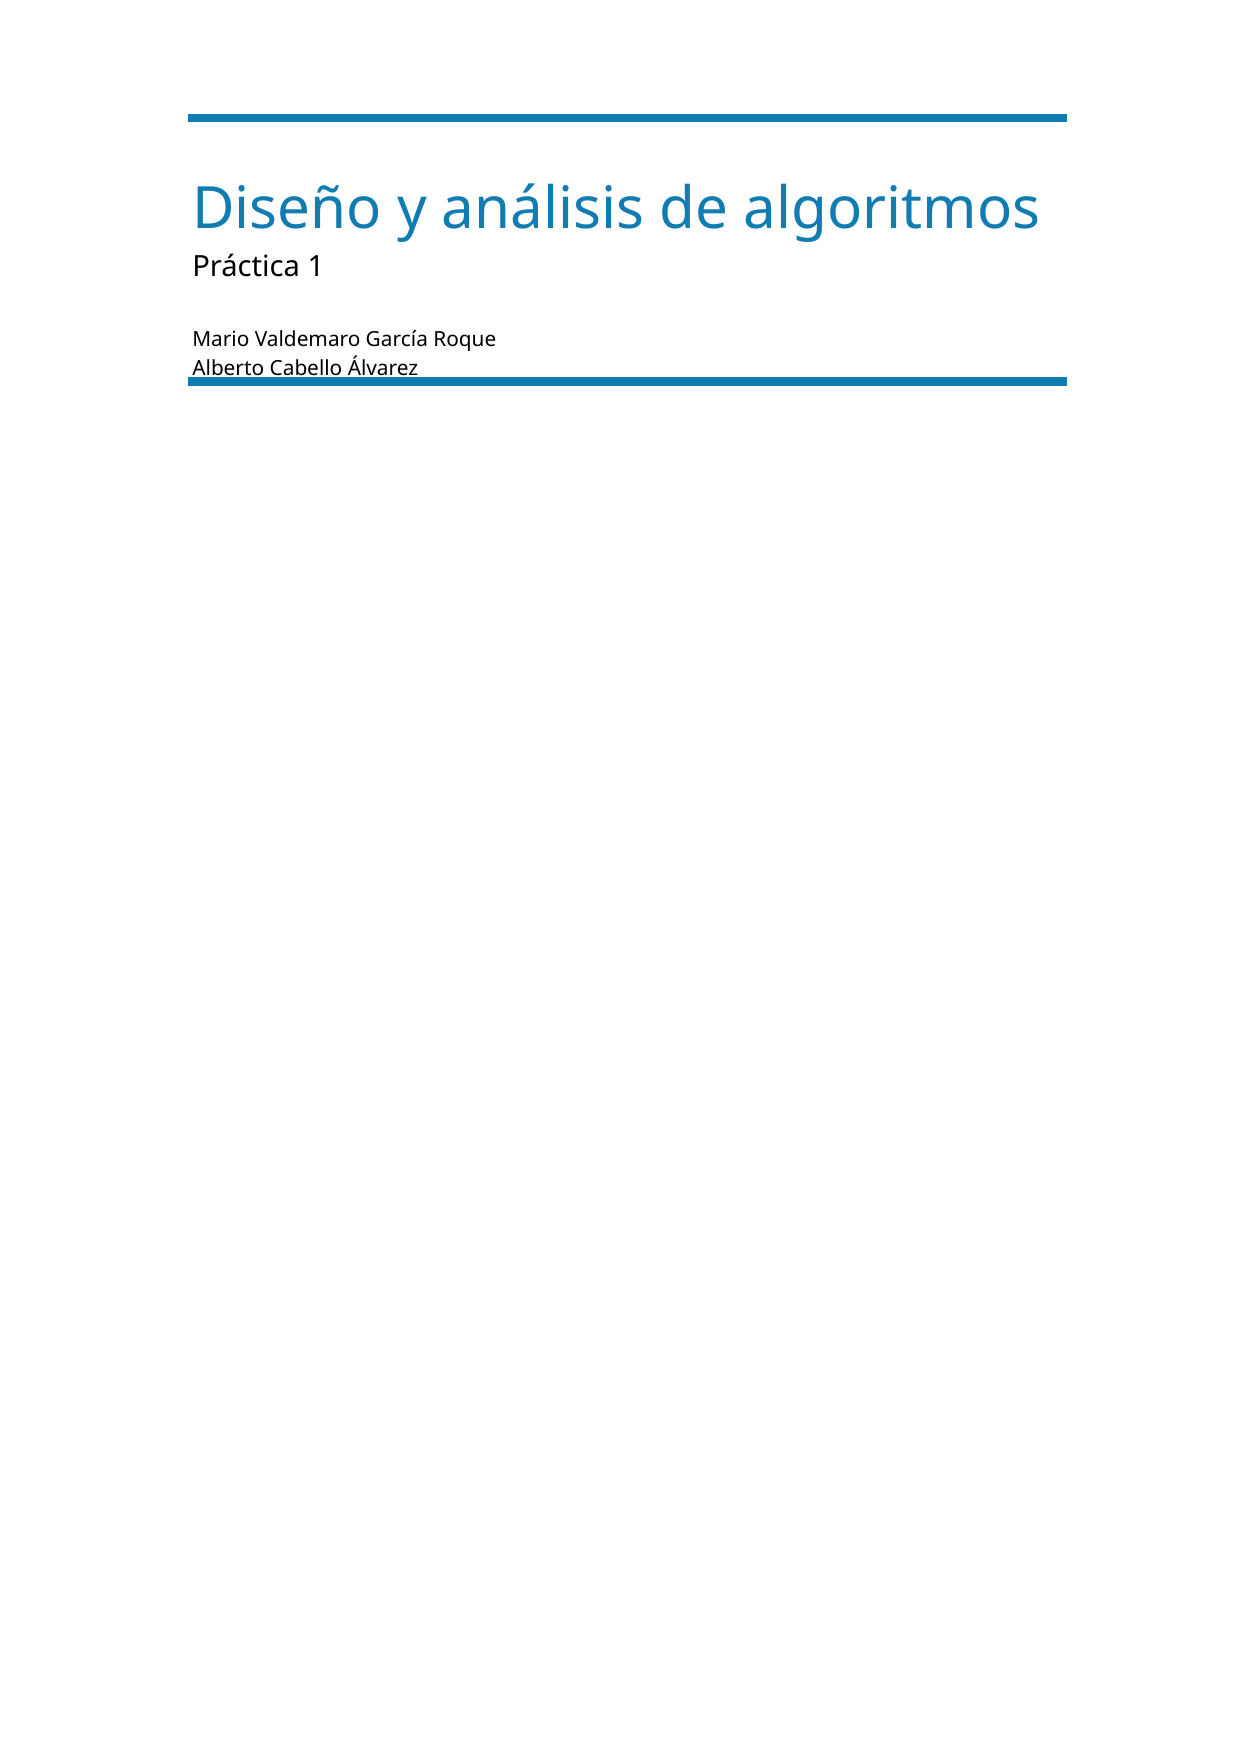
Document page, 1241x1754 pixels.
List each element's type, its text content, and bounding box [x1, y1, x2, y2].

text Práctica 1 [192, 245, 1064, 285]
text Mario Valdemaro García Roque [192, 324, 1064, 353]
title Diseño y análisis de algoritmos [192, 166, 1064, 245]
text Alberto Cabello Álvarez [192, 353, 1064, 377]
